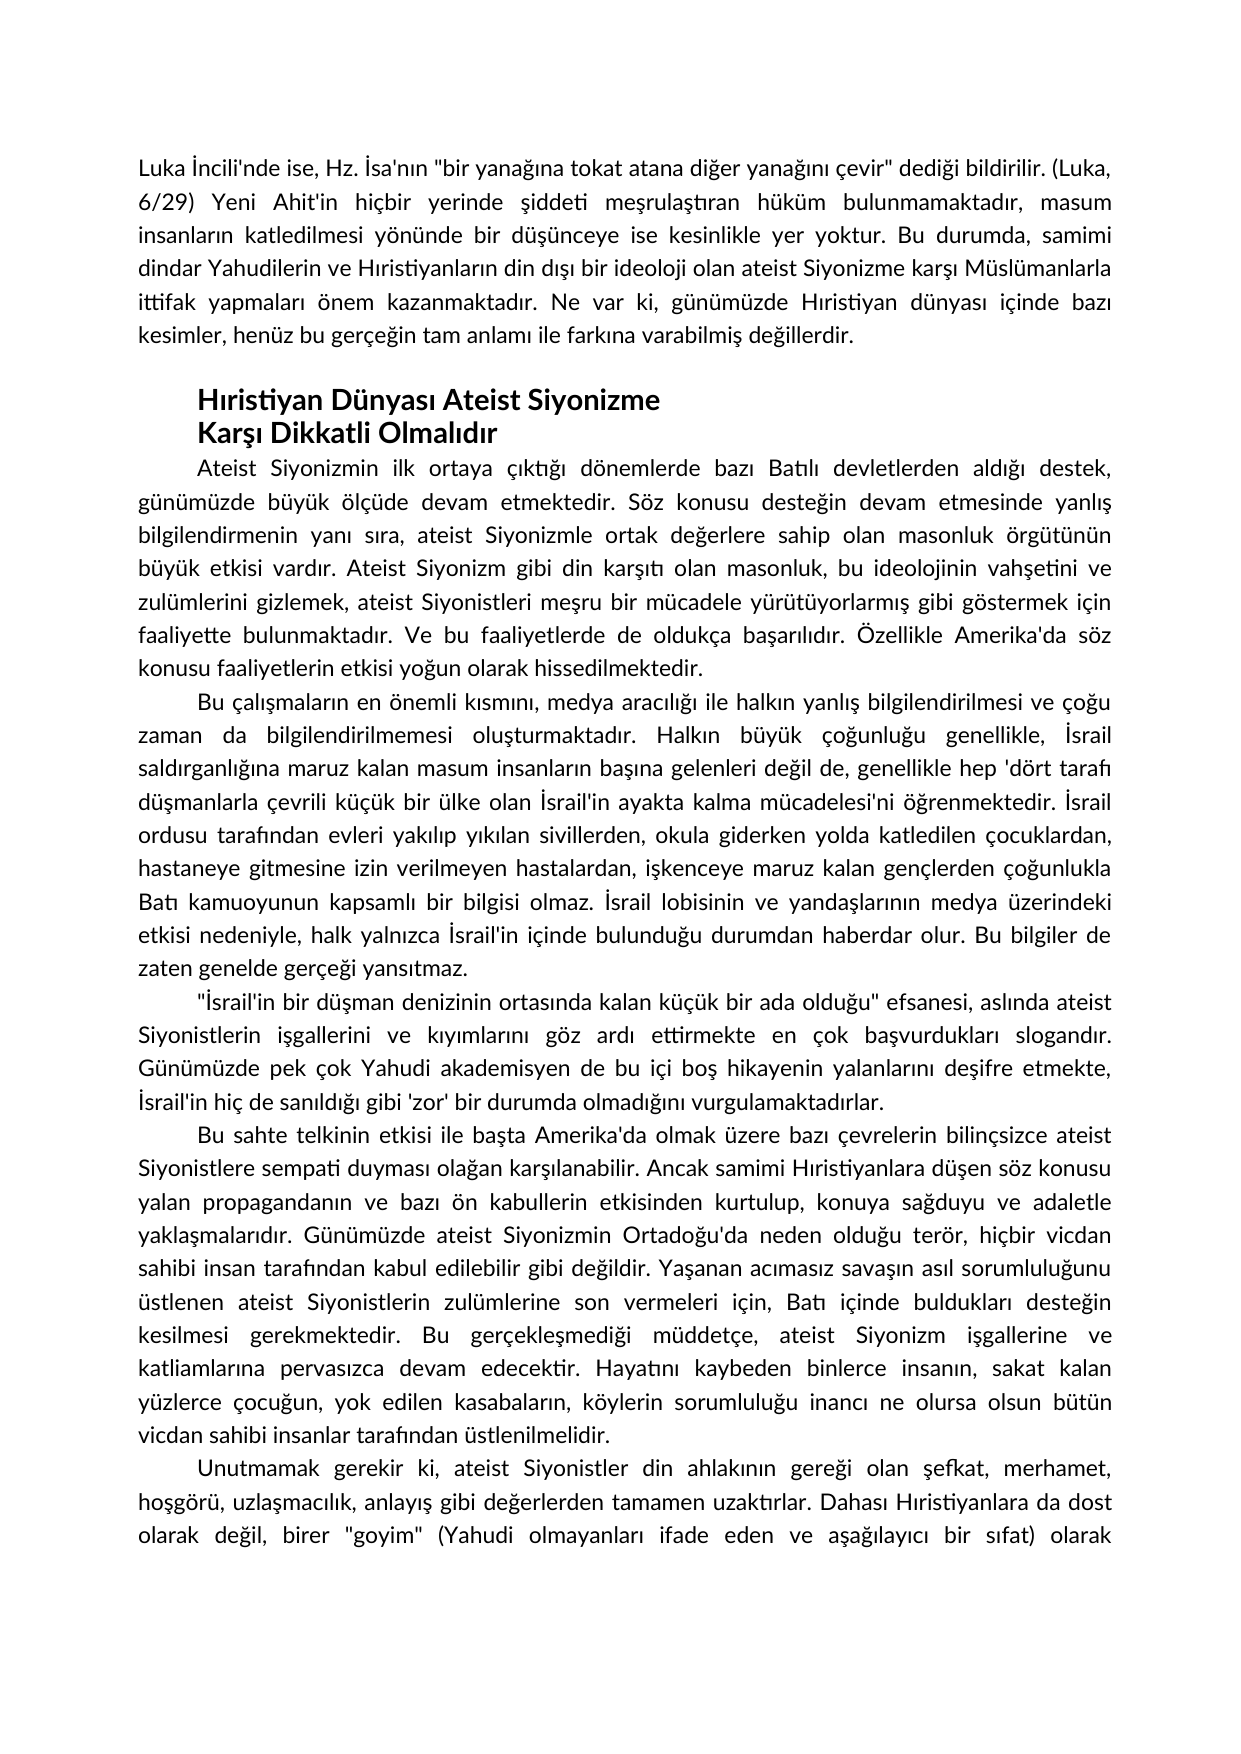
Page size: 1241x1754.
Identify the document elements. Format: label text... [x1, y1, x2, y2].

text Luka İncili'nde ise, Hz. İsa'nın "bir yanağına tokat atana diğer yanağını çevir" dediği bildirilir. (Luka, 6/29) Yeni Ahit'in hiçbir yerinde şiddeti meşrulaştıran hüküm bulunmamaktadır, masum insanların katledilmesi yönünde bir düşünceye ise kesinlikle yer yoktur. Bu durumda, samimi dindar Yahudilerin ve Hıristiyanların din dışı bir ideoloji olan ateist Siyonizme karşı Müslümanlarla ittifak yapmaları önem kazanmaktadır. Ne var ki, günümüzde Hıristiyan dünyası içinde bazı kesimler, henüz bu gerçeğin tam anlamı ile farkına varabilmiş değillerdir. [138, 150, 1113, 350]
text Unutmamak gerekir ki, ateist Siyonistler din ahlakının gereği olan şefkat, merhamet, hoşgörü, uzlaşmacılık, anlayış gibi değerlerden tamamen uzaktırlar. Dahası Hıristiyanlara da dost olarak değil, birer "goyim" (Yahudi olmayanları ifade eden ve aşağılayıcı bir sıfat) olarak [138, 1450, 1113, 1550]
text Bu çalışmaların en önemli kısmını, medya aracılığı ile halkın yanlış bilgilendirilmesi ve çoğu zaman da bilgilendirilmemesi oluşturmaktadır. Halkın büyük çoğunluğu genellikle, İsrail saldırganlığına maruz kalan masum insanların başına gelenleri değil de, genellikle hep 'dört tarafı düşmanlarla çevrili küçük bir ülke olan İsrail'in ayakta kalma mücadelesi'ni öğrenmektedir. İsrail ordusu tarafından evleri yakılıp yıkılan sivillerden, okula giderken yolda katledilen çocuklardan, hastaneye gitmesine izin verilmeyen hastalardan, işkenceye maruz kalan gençlerden çoğunlukla Batı kamuoyunun kapsamlı bir bilgisi olmaz. İsrail lobisinin ve yandaşlarının medya üzerindeki etkisi nedeniyle, halk yalnızca İsrail'in içinde bulunduğu durumdan haberdar olur. Bu bilgiler de zaten genelde gerçeği yansıtmaz. [138, 683, 1113, 983]
text "İsrail'in bir düşman denizinin ortasında kalan küçük bir ada olduğu" efsanesi, aslında ateist Siyonistlerin işgallerini ve kıyımlarını göz ardı ettirmekte en çok başvurdukları slogandır. Günümüzde pek çok Yahudi akademisyen de bu içi boş hikayenin yalanlarını deşifre etmekte, İsrail'in hiç de sanıldığı gibi 'zor' bir durumda olmadığını vurgulamaktadırlar. [138, 983, 1113, 1117]
text Bu sahte telkinin etkisi ile başta Amerika'da olmak üzere bazı çevrelerin bilinçsizce ateist Siyonistlere sempati duyması olağan karşılanabilir. Ancak samimi Hıristiyanlara düşen söz konusu yalan propagandanın ve bazı ön kabullerin etkisinden kurtulup, konuya sağduyu ve adaletle yaklaşmalarıdır. Günümüzde ateist Siyonizmin Ortadoğu'da neden olduğu terör, hiçbir vicdan sahibi insan tarafından kabul edilebilir gibi değildir. Yaşanan acımasız savaşın asıl sorumluluğunu üstlenen ateist Siyonistlerin zulümlerine son vermeleri için, Batı içinde buldukları desteğin kesilmesi gerekmektedir. Bu gerçekleşmediği müddetçe, ateist Siyonizm işgallerine ve katliamlarına pervasızca devam edecektir. Hayatını kaybeden binlerce insanın, sakat kalan yüzlerce çocuğun, yok edilen kasabaların, köylerin sorumluluğu inancı ne olursa olsun bütün vicdan sahibi insanlar tarafından üstlenilmelidir. [138, 1117, 1113, 1450]
text Karşı Dikkatli Olmalıdır [138, 417, 1113, 450]
text Hıristiyan Dünyası Ateist Siyonizme [138, 383, 1113, 417]
text Ateist Siyonizmin ilk ortaya çıktığı dönemlerde bazı Batılı devletlerden aldığı destek, günümüzde büyük ölçüde devam etmektedir. Söz konusu desteğin devam etmesinde yanlış bilgilendirmenin yanı sıra, ateist Siyonizmle ortak değerlere sahip olan masonluk örgütünün büyük etkisi vardır. Ateist Siyonizm gibi din karşıtı olan masonluk, bu ideolojinin vahşetini ve zulümlerini gizlemek, ateist Siyonistleri meşru bir mücadele yürütüyorlarmış gibi göstermek için faaliyette bulunmaktadır. Ve bu faaliyetlerde de oldukça başarılıdır. Özellikle Amerika'da söz konusu faaliyetlerin etkisi yoğun olarak hissedilmektedir. [138, 450, 1113, 683]
